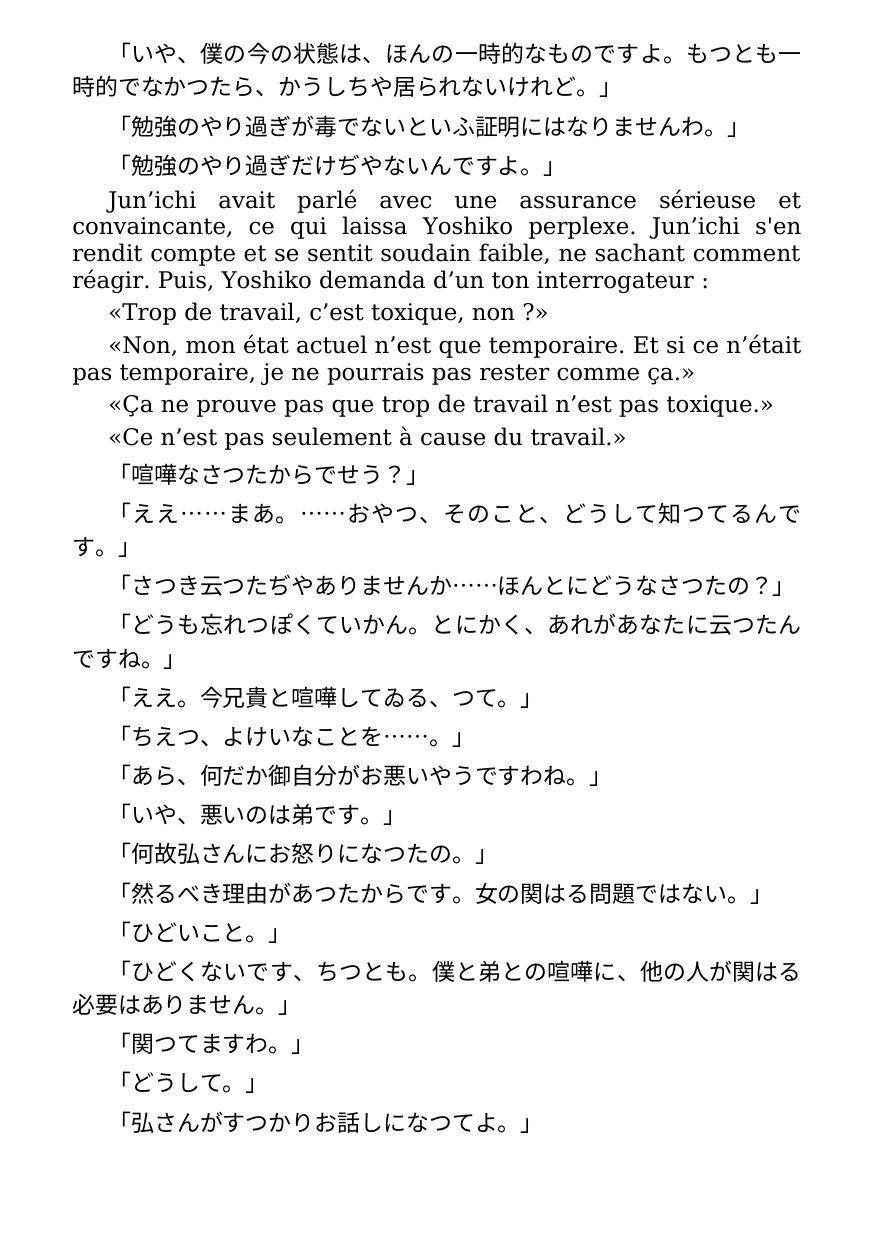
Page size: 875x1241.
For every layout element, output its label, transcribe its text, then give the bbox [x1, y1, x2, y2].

text «Ce n’est pas seulement à cause du travail.» [72, 424, 802, 451]
text 「いや、悪いのは弟です。」 [72, 797, 802, 830]
text 「どうも忘れつぽくていかん。とにかく、あれがあなたに云つたんですね。」 [72, 607, 802, 674]
text 「いや、僕の今の状態は、ほんの一時的なものですよ。もつとも一時的でなかつたら、かうしちや居られないけれど。」 [72, 36, 802, 102]
text 「弘さんがすつかりお話しになつてよ。」 [72, 1104, 802, 1138]
text Jun’ichi avait parlé avec une assurance sérieuse et convaincante, ce qui laissa Yoshiko perplexe. Jun’ichi s'en rendit compte et se sentit soudain faible, ne sachant comment réagir. Puis, Yoshiko demanda d’un ton interrogateur : [72, 187, 802, 293]
text 「ええ……まあ。……おやつ、そのこと、どうして知つてるんです。」 [72, 496, 802, 562]
text 「然るべき理由があつたからです。女の関はる問題ではない。」 [72, 875, 802, 909]
text 「さつき云つたぢやありませんか……ほんとにどうなさつたの？」 [72, 568, 802, 601]
text 「ひどいこと。」 [72, 914, 802, 948]
text 「喧嘩なさつたからでせう？」 [72, 456, 802, 490]
text 「ちえつ、よけいなことを……。」 [72, 719, 802, 752]
text 「どうして。」 [72, 1065, 802, 1098]
text 「ひどくないです、ちつとも。僕と弟との喧嘩に、他の人が関はる必要はありません。」 [72, 954, 802, 1020]
text «Non, mon état actuel n’est que temporaire. Et si ce n’était pas temporaire, je ne pourrais pas rester comme ça.» [72, 332, 802, 385]
text 「勉強のやり過ぎだけぢやないんですよ。」 [72, 148, 802, 181]
text 「勉強のやり過ぎが毒でないといふ証明にはなりませんわ。」 [72, 108, 802, 142]
text 「ええ。今兄貴と喧嘩してゐる、つて。」 [72, 679, 802, 713]
text 「関つてますわ。」 [72, 1026, 802, 1059]
text «Trop de travail, c’est toxique, non ?» [72, 299, 802, 326]
text 「何故弘さんにお怒りになつたの。」 [72, 836, 802, 869]
text «Ça ne prouve pas que trop de travail n’est pas toxique.» [72, 391, 802, 418]
text 「あら、何だか御自分がお悪いやうですわね。」 [72, 758, 802, 791]
